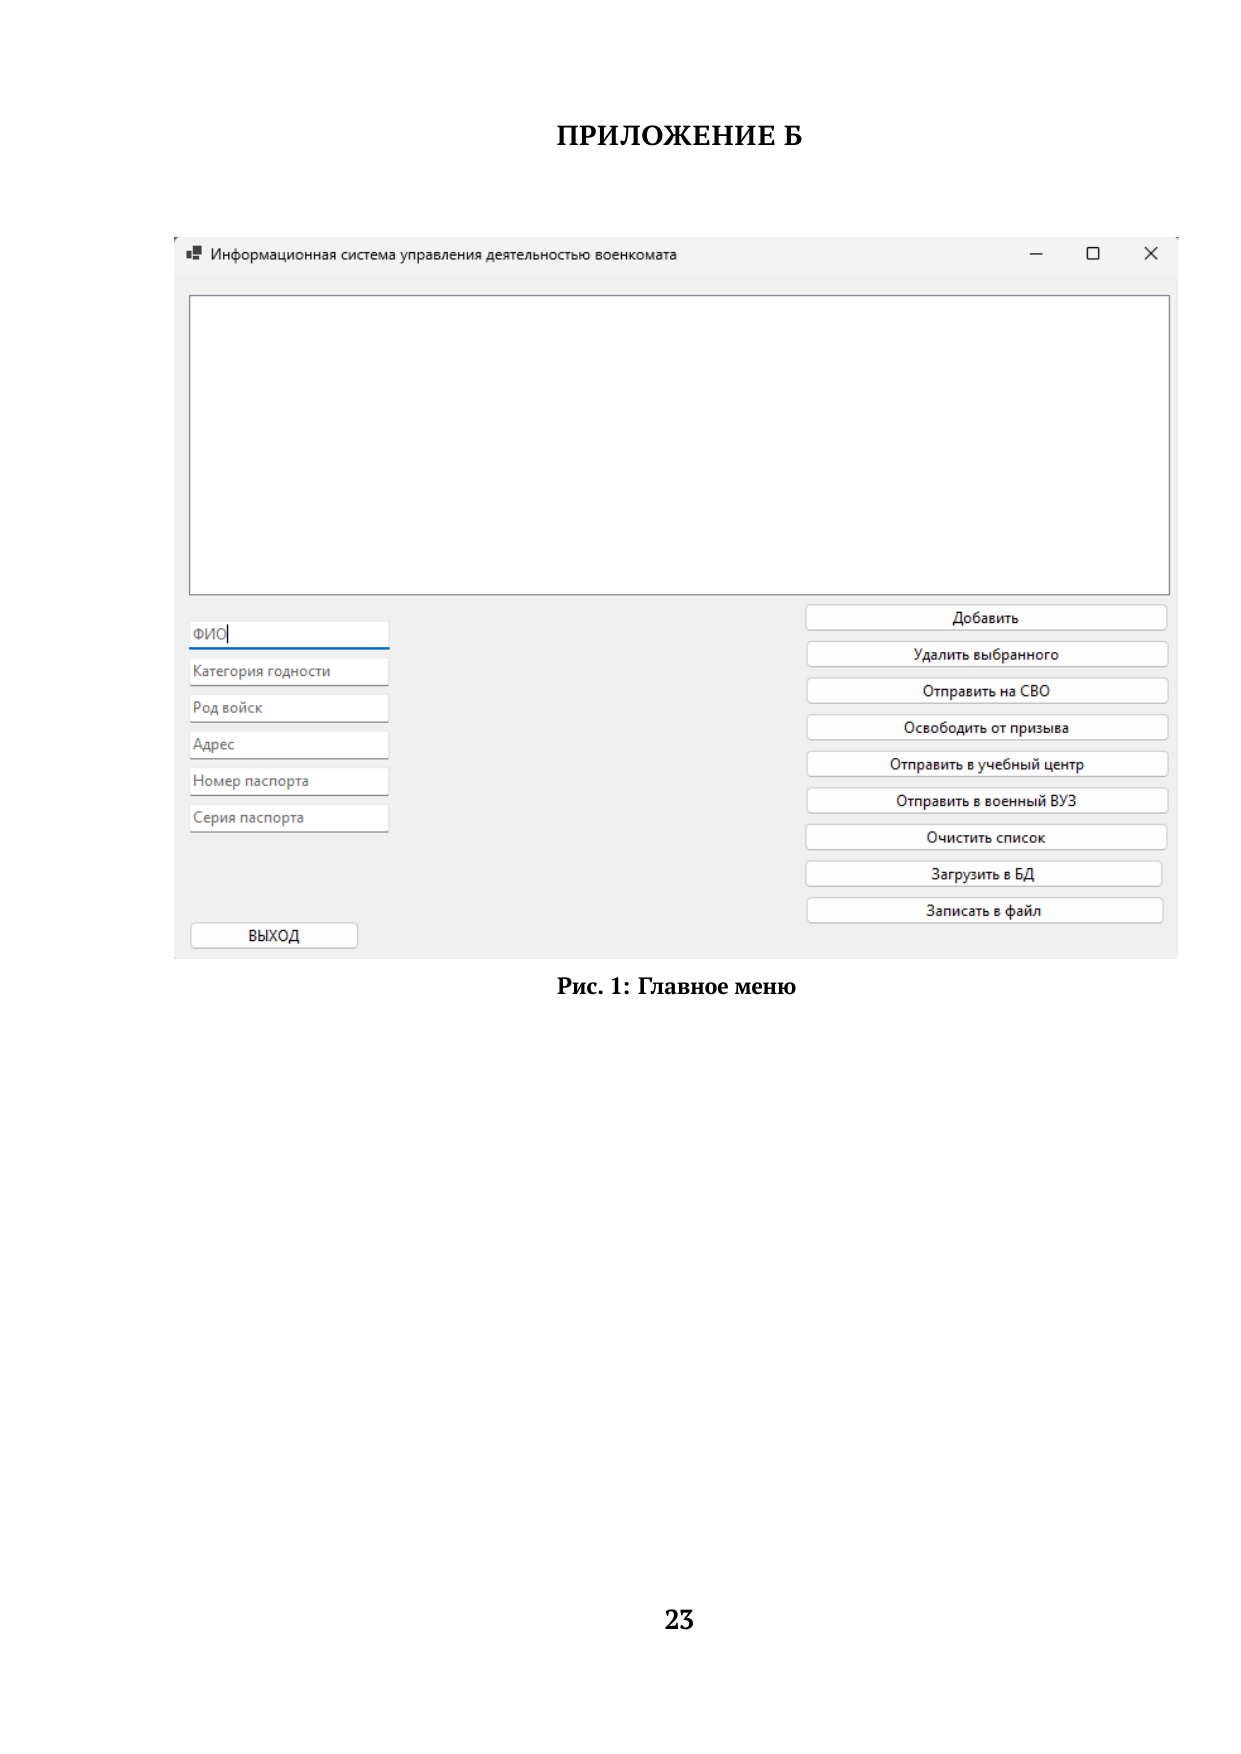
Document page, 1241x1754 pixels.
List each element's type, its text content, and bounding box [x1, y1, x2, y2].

text Рис. 1: Главное меню [174, 959, 1178, 1000]
picture [174, 237, 1179, 959]
subtitle [174, 225, 1178, 237]
subtitle ПРИЛОЖЕНИЕ Б [177, 118, 1181, 152]
